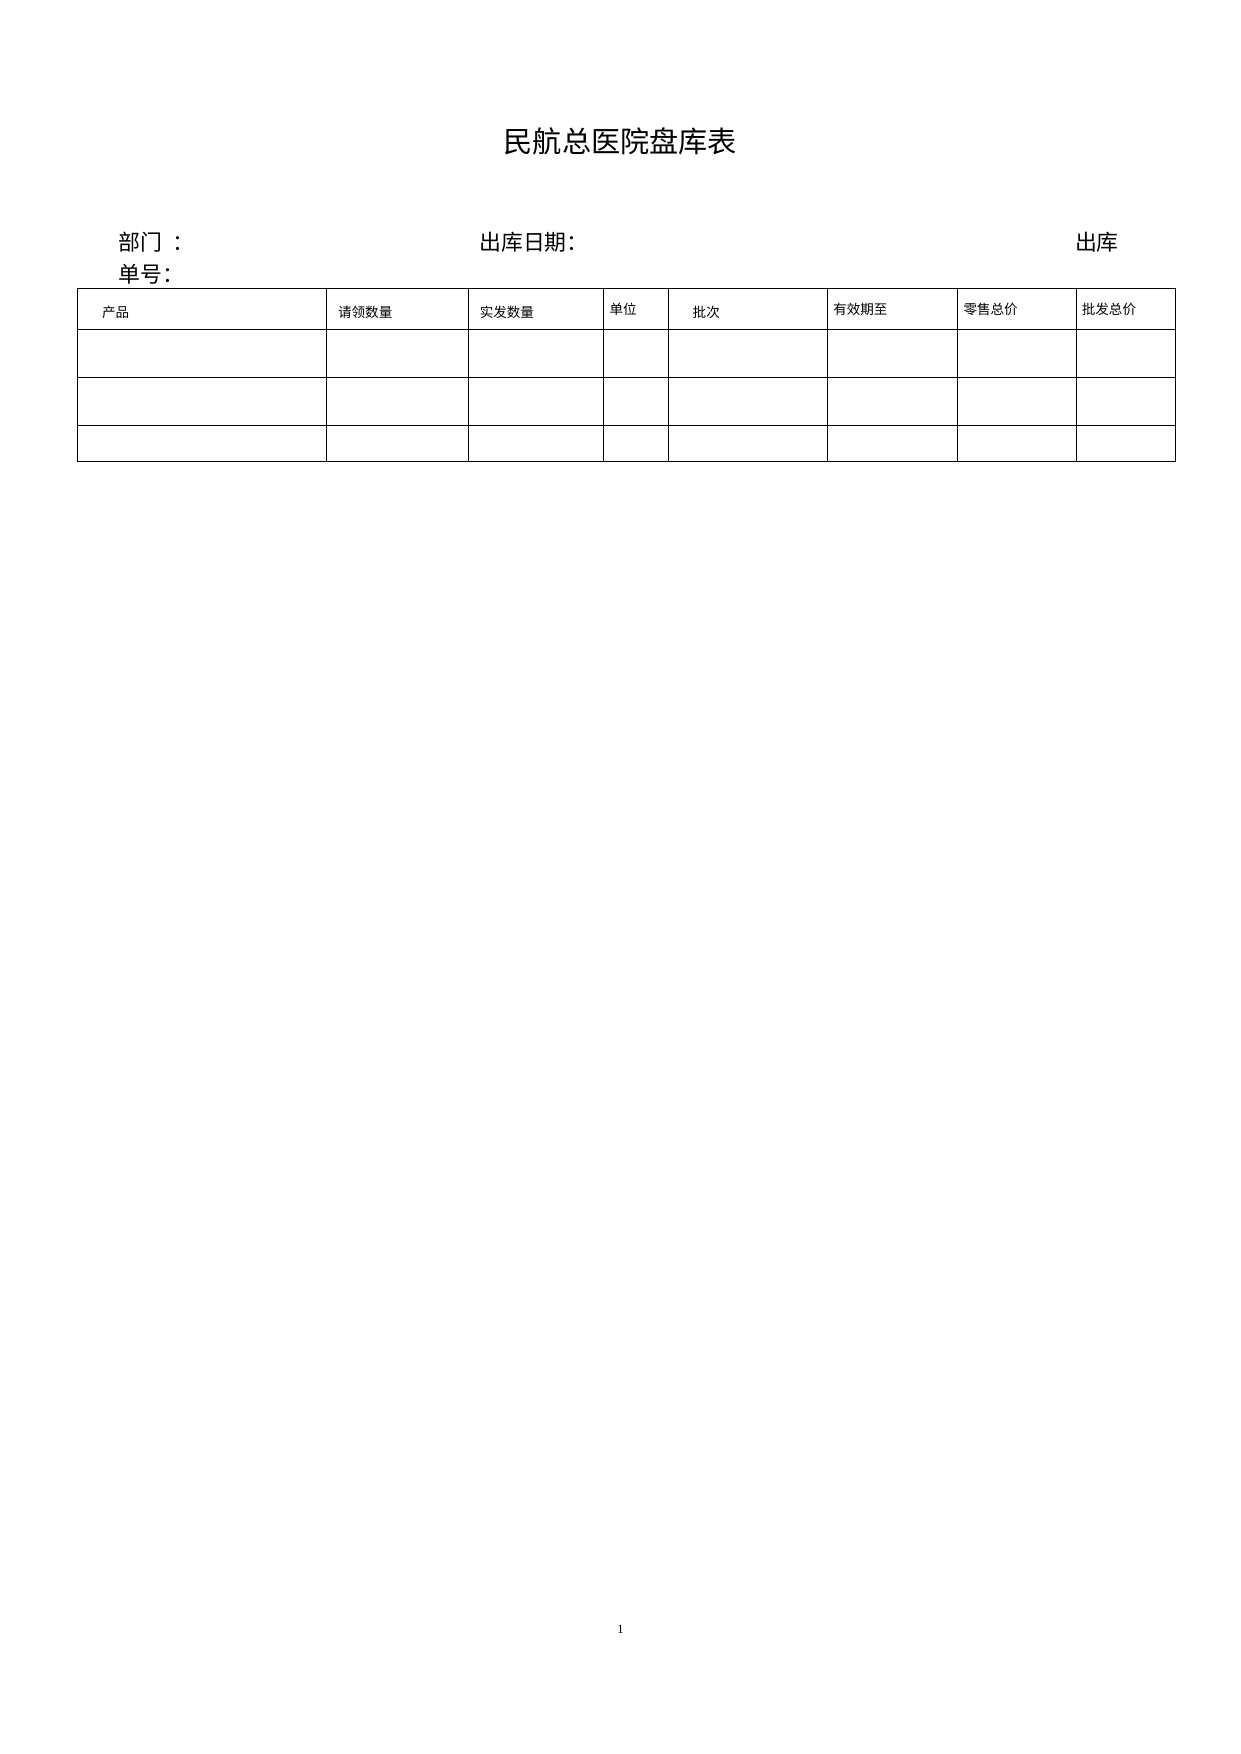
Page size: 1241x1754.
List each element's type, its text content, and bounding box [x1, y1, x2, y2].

table_header 批次 [669, 289, 827, 328]
table_cell [604, 426, 668, 461]
table_cell [469, 426, 603, 461]
table_cell [958, 426, 1076, 461]
table_cell [669, 330, 827, 377]
table_cell [828, 426, 957, 461]
text <for each="Inventory in records"> [118, 194, 1122, 212]
table_header 批发总价 [1077, 289, 1175, 328]
text 部门 ：<Inventory.start.location_name> 出库日期： <Inventory.start.move_query_apply[0].processing_time>出库单号： <Inventory.start.move_query_apply[0].number> [118, 225, 1122, 288]
table_cell </for> [1077, 426, 1175, 461]
table_header 单位 [604, 289, 668, 328]
table_cell [669, 426, 827, 461]
table_cell [828, 330, 957, 377]
table_cell <m.list_price> [1077, 378, 1175, 425]
table_cell <for each="m in Inventory.start.move_query_apply"> [78, 330, 326, 377]
table_cell <m.lot> [669, 378, 827, 425]
table_header 零售总价 [958, 289, 1076, 328]
table_cell <m.product> [78, 378, 326, 425]
table_header 产品 [78, 289, 326, 328]
table_cell [327, 426, 468, 461]
table_cell [327, 330, 468, 377]
table_cell [1077, 330, 1175, 377]
table_cell <m.proposal> [469, 378, 603, 425]
table_cell <m.cost_price> [958, 378, 1076, 425]
table_cell [469, 330, 603, 377]
text </for> [118, 462, 1122, 480]
table_header 请领数量 [327, 289, 468, 328]
table_header 有效期至 [828, 289, 957, 328]
table_cell <m.company> [604, 378, 668, 425]
table_cell [958, 330, 1076, 377]
table_cell [604, 330, 668, 377]
table_cell [78, 426, 326, 461]
table_header 实发数量 [469, 289, 603, 328]
table_cell <m.odd_numbers> [327, 378, 468, 425]
table_cell <m.time> [828, 378, 957, 425]
text 民航总医院盘库表 [118, 118, 1122, 160]
